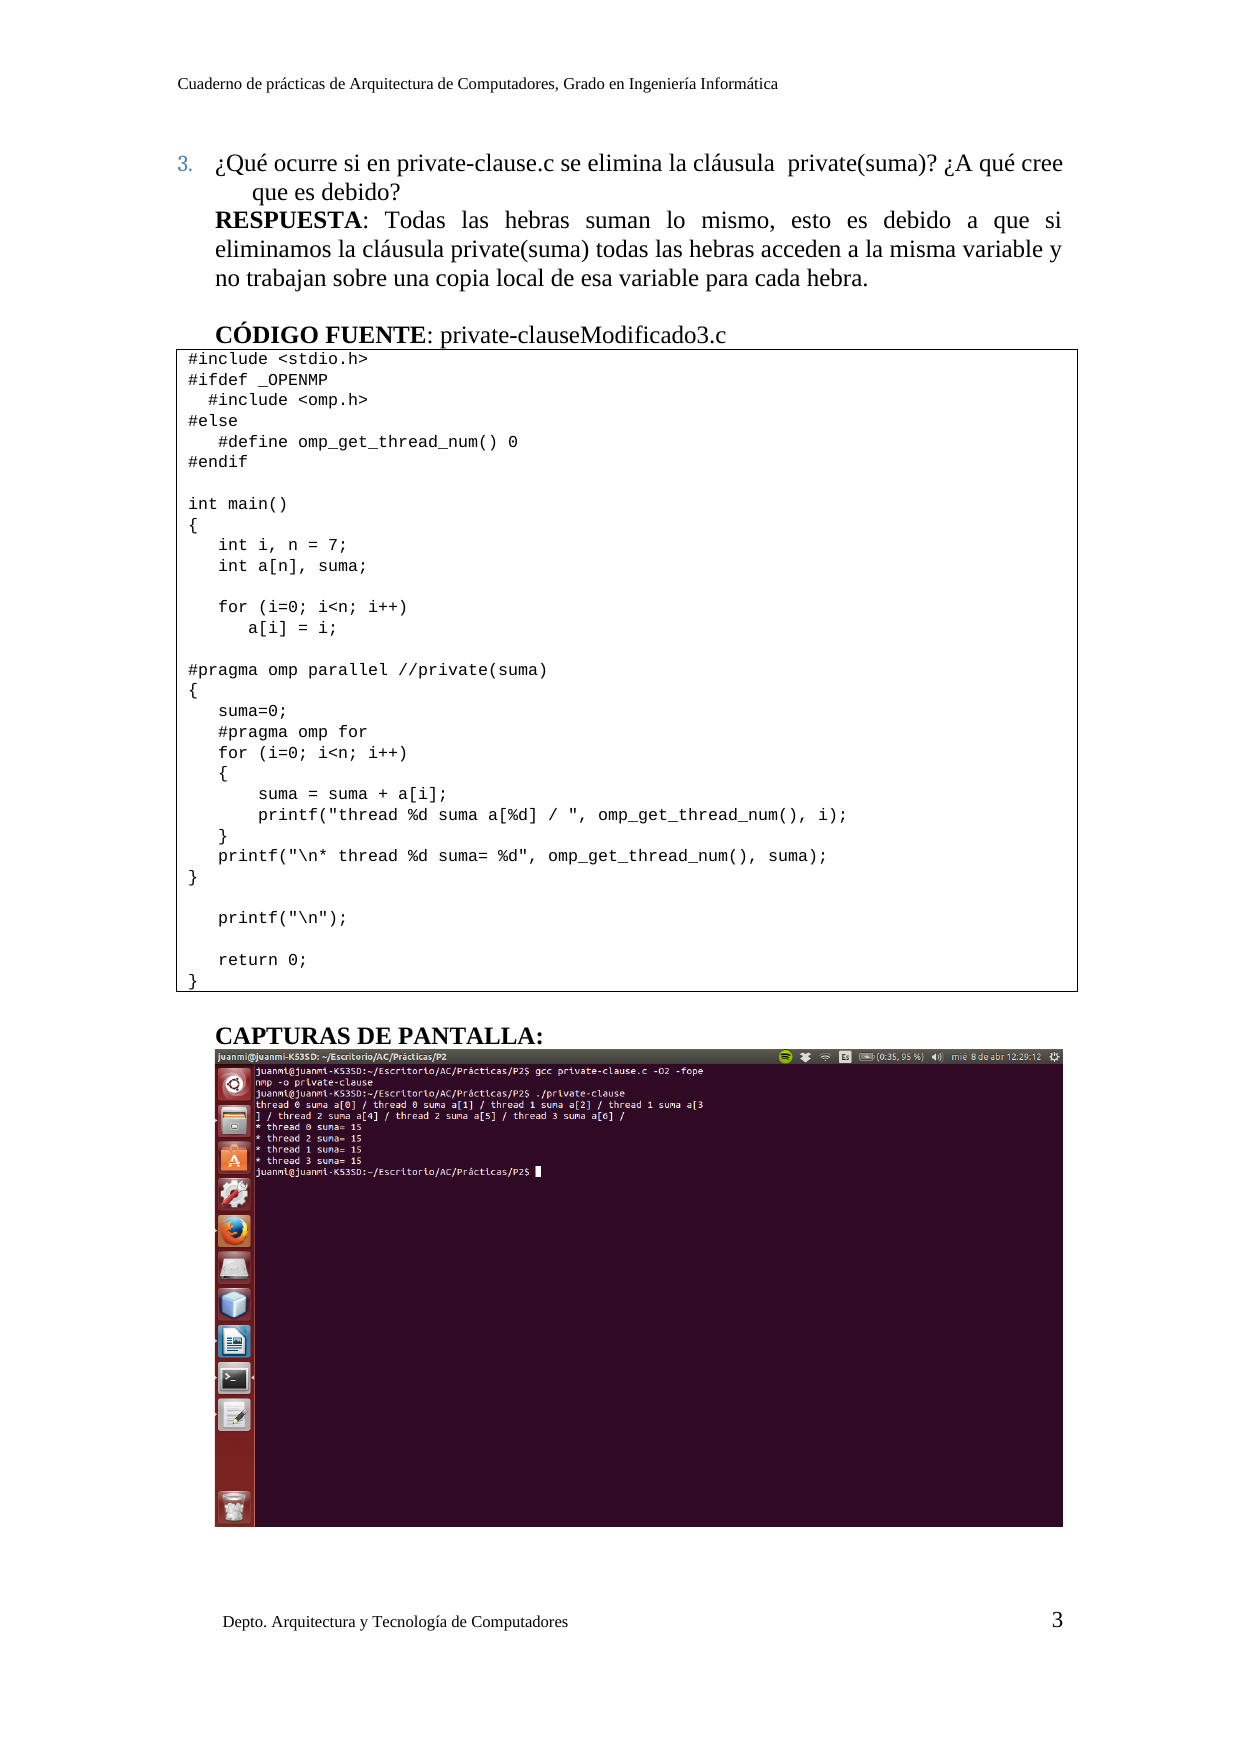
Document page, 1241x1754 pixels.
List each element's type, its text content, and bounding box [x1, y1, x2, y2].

list ¿Qué ocurre si en private-clause.c se elimina la cláusula private(suma)? ¿A qué cree que es debido? [177, 148, 1063, 206]
text CAPTURAS DE PANTALLA: [215, 1021, 1063, 1049]
text RESPUESTA: Todas las hebras suman lo mismo, esto es debido a que si eliminamos la cláusula private(suma) todas las hebras acceden a la misma variable y no trabajan sobre una copia local de esa variable para cada hebra. [215, 206, 1063, 292]
text CÓDIGO FUENTE: private-clauseModificado3.c [215, 321, 1063, 349]
table_header #include <stdio.h> #ifdef _OPENMP #include <omp.h> #else #define omp_get_thread_num() 0 #endif int main() { int i, n = 7; int a[n], suma; for (i=0; i<n; i++) a[i] = i; #pragma omp parallel //private(suma) { suma=0; #pragma omp for for (i=0; i<n; i++) { suma = suma + a[i]; printf("thread %d suma a[%d] / ", omp_get_thread_num(), i); } printf("\n* thread %d suma= %d", omp_get_thread_num(), suma); } printf("\n"); return 0; } [177, 350, 1077, 991]
picture [214, 1049, 1063, 1527]
